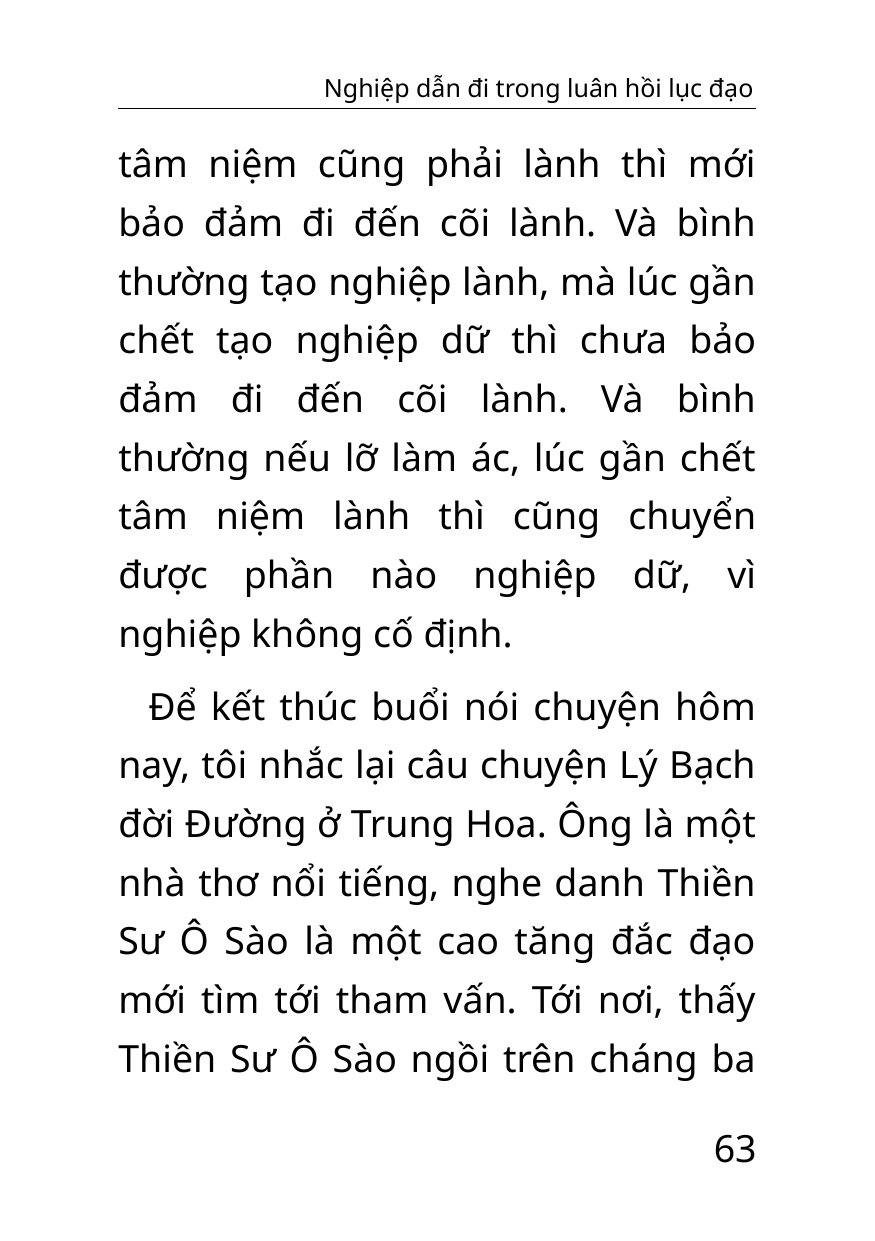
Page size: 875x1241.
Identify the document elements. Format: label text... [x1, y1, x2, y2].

text Để kết thúc buổi nói chuyện hôm nay, tôi nhắc lại câu chuyện Lý Bạch đời Đường ở Trung Hoa. Ông là một nhà thơ nổi tiếng, nghe danh Thiền Sư Ô Sào là một cao tăng đắc đạo mới tìm tới tham vấn. Tới nơi, thấy Thiền Sư Ô Sào ngồi trên cháng ba [118, 680, 756, 1083]
text tâm niệm cũng phải lành thì mới bảo đảm đi đến cõi lành. Và bình thường tạo nghiệp lành, mà lúc gần chết tạo nghiệp dữ thì chưa bảo đảm đi đến cõi lành. Và bình thường nếu lỡ làm ác, lúc gần chết tâm niệm lành thì cũng chuyển được phần nào nghiệp dữ, vì nghiệp không cố định. [118, 138, 756, 658]
